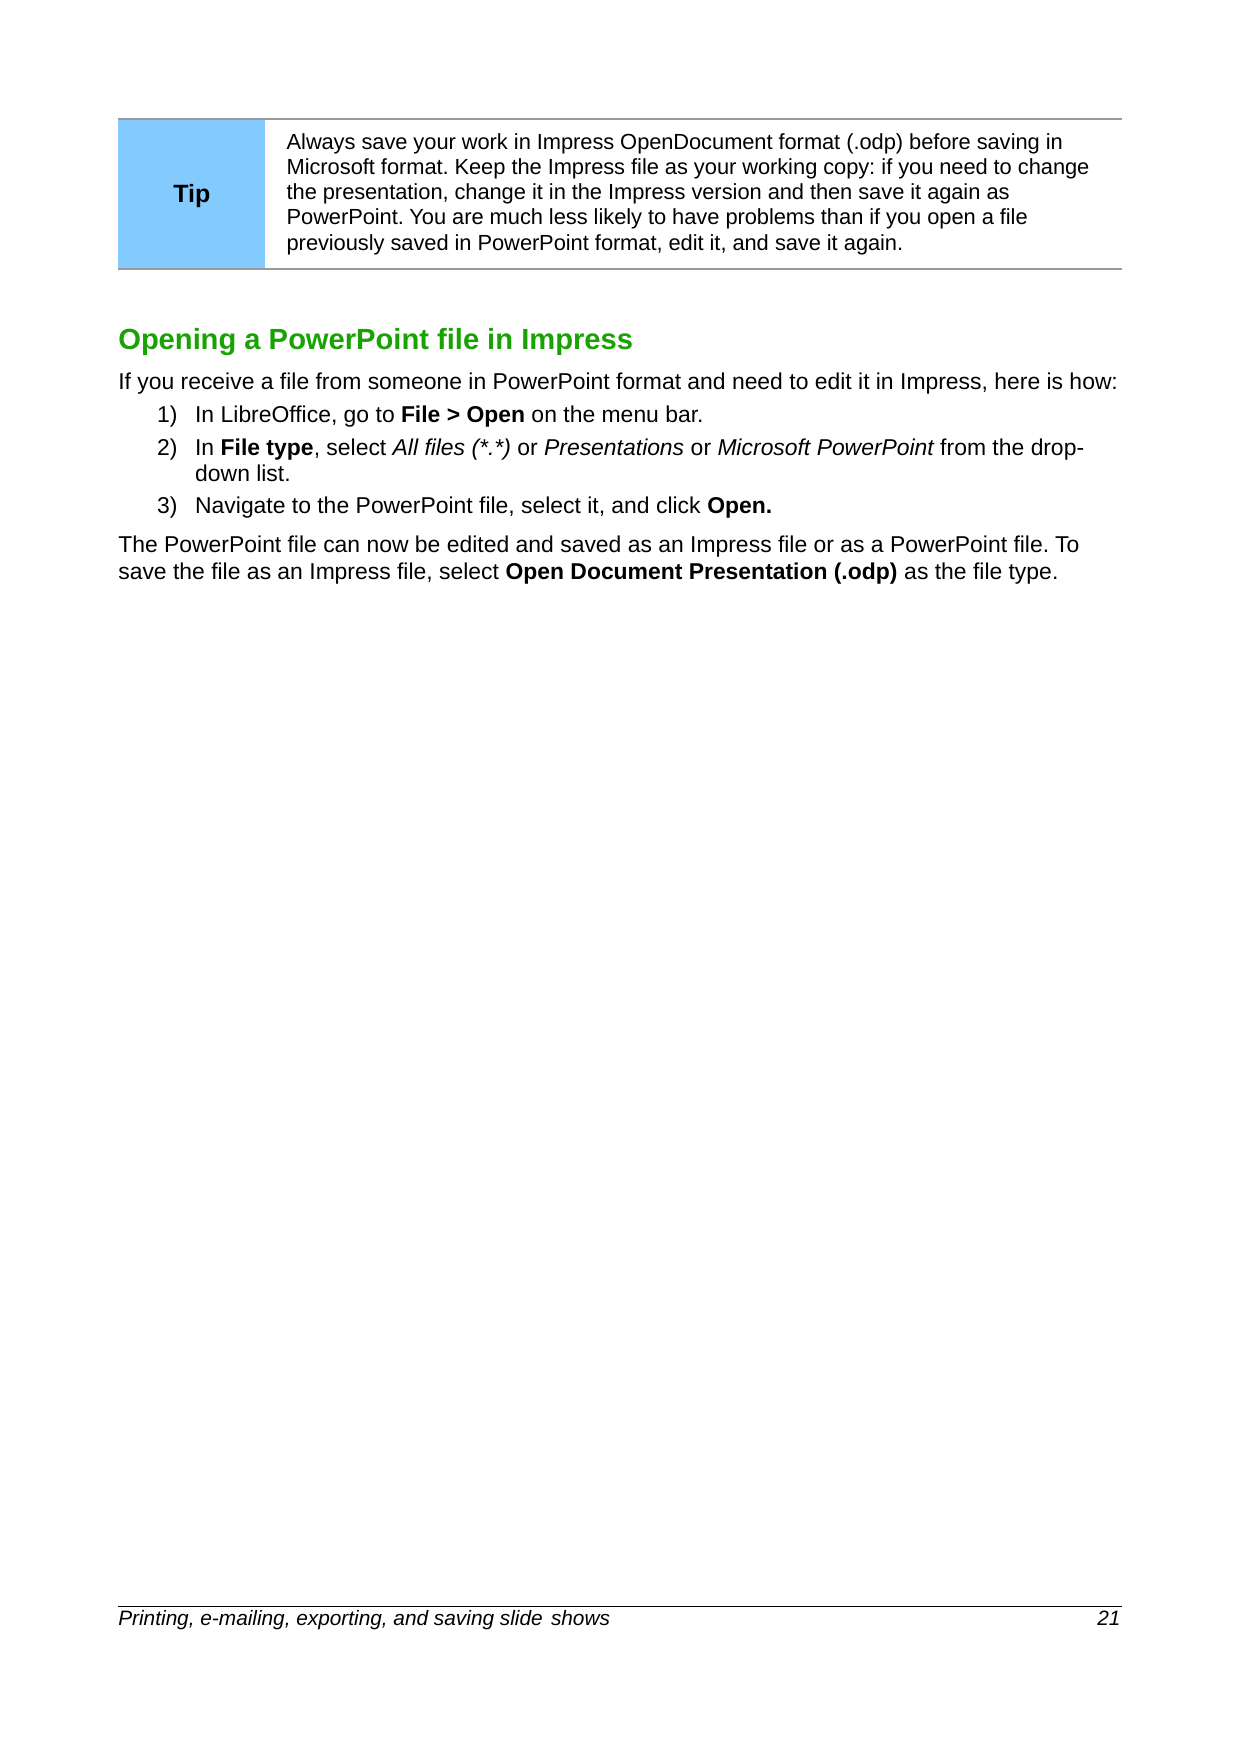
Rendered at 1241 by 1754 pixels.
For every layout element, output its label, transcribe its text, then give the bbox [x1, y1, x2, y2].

list Navigate to the PowerPoint file, select it, and click Open. [177, 492, 1122, 519]
list If you receive a file from someone in PowerPoint format and need to edit it in Impress, here is how: [118, 368, 1122, 394]
text The PowerPoint file can now be edited and saved as an Impress file or as a PowerPoint file. To save the file as an Impress file, select Open Document Presentation (.odp) as the file type. [118, 531, 1122, 584]
list In LibreOffice, go to File > Open on the menu bar. [177, 401, 1122, 427]
subtitle Opening a PowerPoint file in Impress [118, 322, 1122, 356]
table_header Tip [118, 120, 265, 268]
table_header Always save your work in Impress OpenDocument format (.odp) before saving in Microsoft format. Keep the Impress file as your working copy: if you need to change the presentation, change it in the Impress version and then save it again as PowerPoint. You are much less likely to have problems than if you open a file previously saved in PowerPoint format, edit it, and save it again. [265, 120, 1122, 268]
list In File type, select All files (*.*) or Presentations or Microsoft PowerPoint from the drop-down list. [177, 433, 1122, 486]
